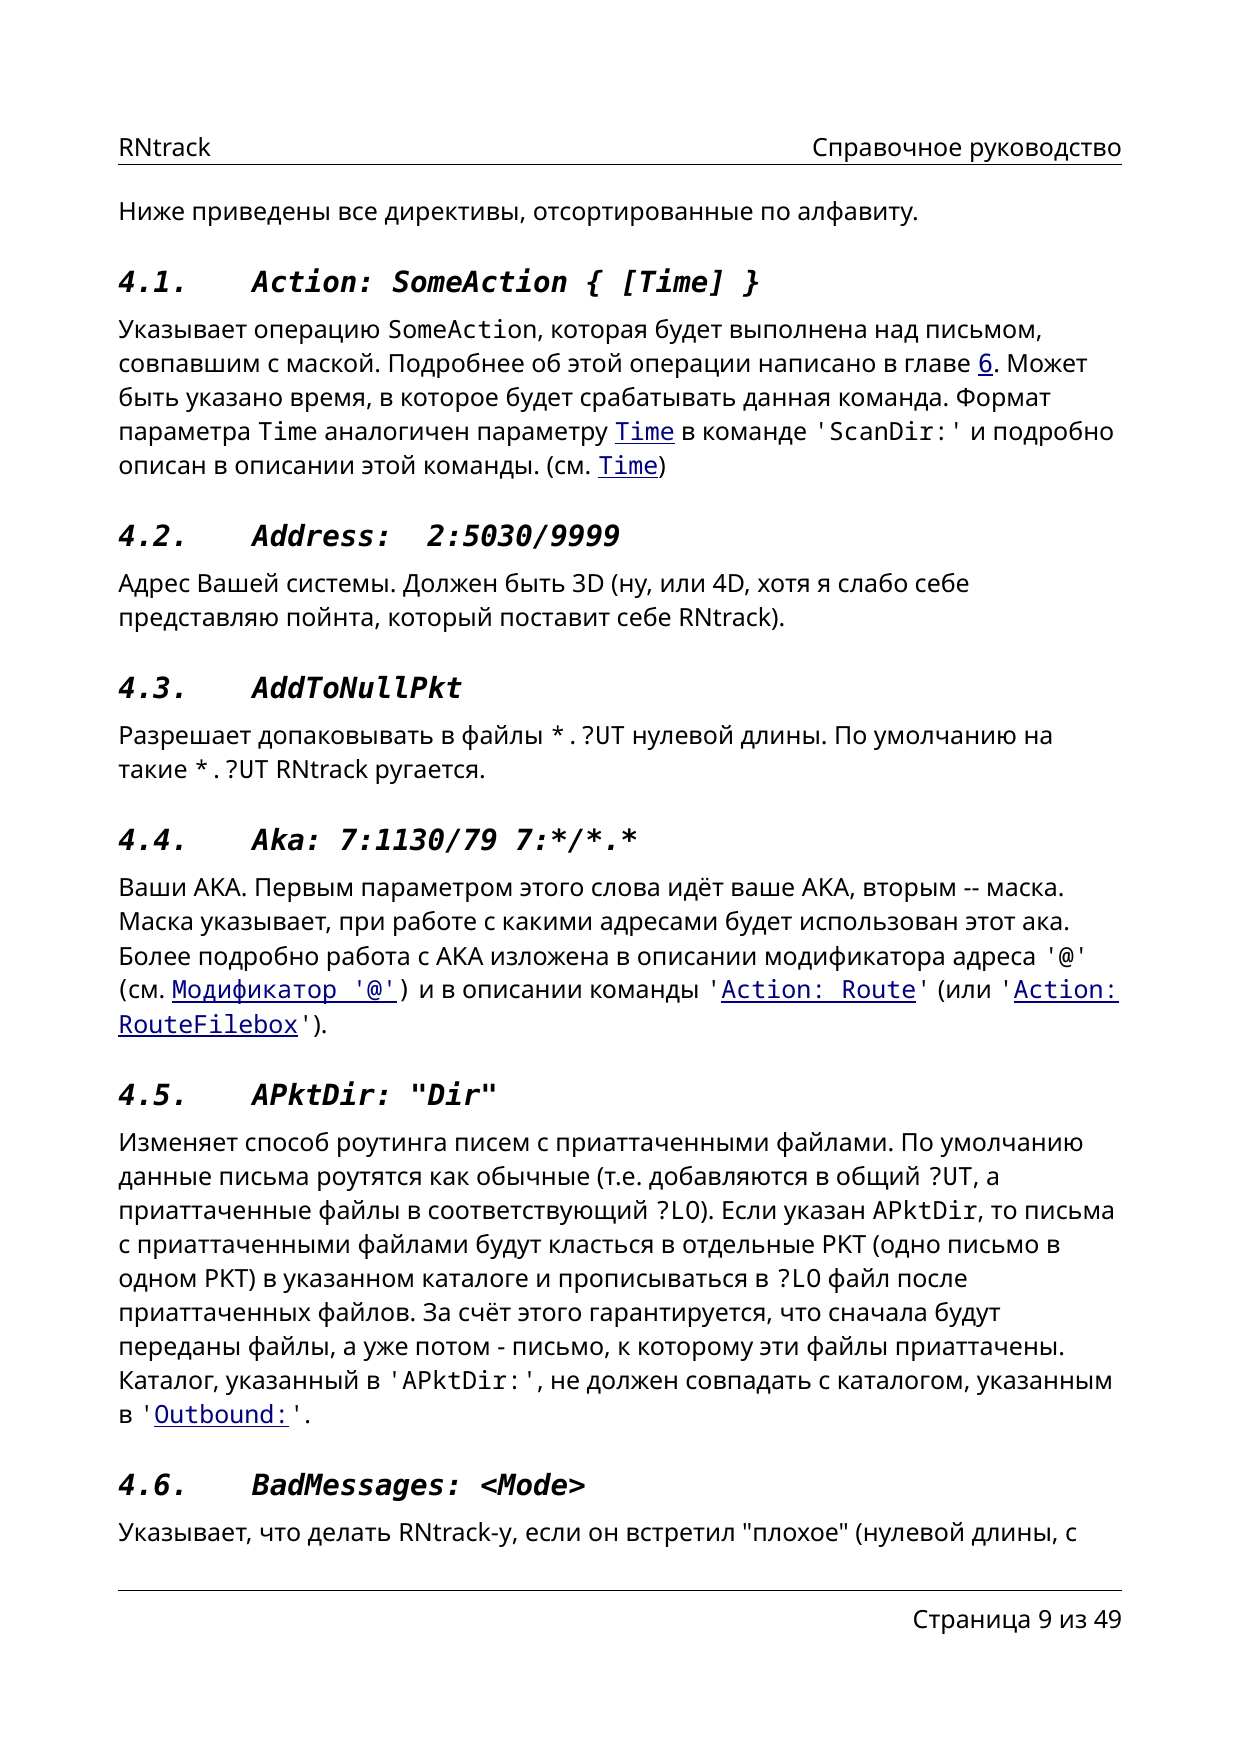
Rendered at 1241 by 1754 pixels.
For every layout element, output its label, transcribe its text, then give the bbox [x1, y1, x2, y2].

subtitle BadMessages: <Mode> [118, 1468, 1122, 1502]
text Указывает, что делать RNtrack-у, если он встретил "плохое" (нулевой длины, с [118, 1515, 1122, 1549]
text Адрес Вашей системы. Должен быть 3D (ну, или 4D, хотя я слабо себе представляю пойнта, который поставит себе RNtrack). [118, 566, 1122, 634]
subtitle Action: SomeAction { [Time] } [118, 265, 1122, 299]
text Разрешает допаковывать в файлы *.?UT нулевой длины. По умолчанию на такие *.?UT RNtrack ругается. [118, 718, 1122, 786]
subtitle Aka: 7:1130/79 7:*/*.* [118, 823, 1122, 857]
text Ваши AKA. Первым параметром этого слова идёт ваше AKA, вторым -- маска. Маска указывает, при работе с какими адресами будет использован этот ака. Более подробно работа с AKA изложена в описании модификатора адреса '@' (см. Модификатор '@') и в описании команды 'Action: Route' (или 'Action: RouteFilebox'). [118, 870, 1122, 1040]
text Ниже приведены все директивы, отсортированные по алфавиту. [118, 193, 1122, 228]
subtitle APktDir: "Dir" [118, 1078, 1122, 1112]
subtitle AddToNullPkt [118, 671, 1122, 705]
text Изменяет способ роутинга писем с приаттаченными файлами. По умолчанию данные письма роутятся как обычные (т.е. добавляются в общий ?UT, а приаттаченные файлы в соответствующий ?LO). Если указан APktDir, то письма с приаттаченными файлами будут класться в отдельные PKT (одно письмо в одном PKT) в указанном каталоге и прописываться в ?LO файл после приаттаченных файлов. За счёт этого гарантируется, что сначала будут переданы файлы, а уже потом - письмо, к которому эти файлы приаттачены. Каталог, указанный в 'APktDir:', не должен совпадать с каталогом, указанным в 'Outbound:'. [118, 1124, 1122, 1431]
text Указывает операцию SomeAction, которая будет выполнена над письмом, совпавшим с маской. Подробнее об этой операции написано в главе 6. Может быть указано время, в которое будет срабатывать данная команда. Формат параметра Time аналогичен параметру Time в команде 'ScanDir:' и подробно описан в описании этой команды. (см. Time) [118, 312, 1122, 482]
subtitle Address: 2:5030/9999 [118, 519, 1122, 553]
